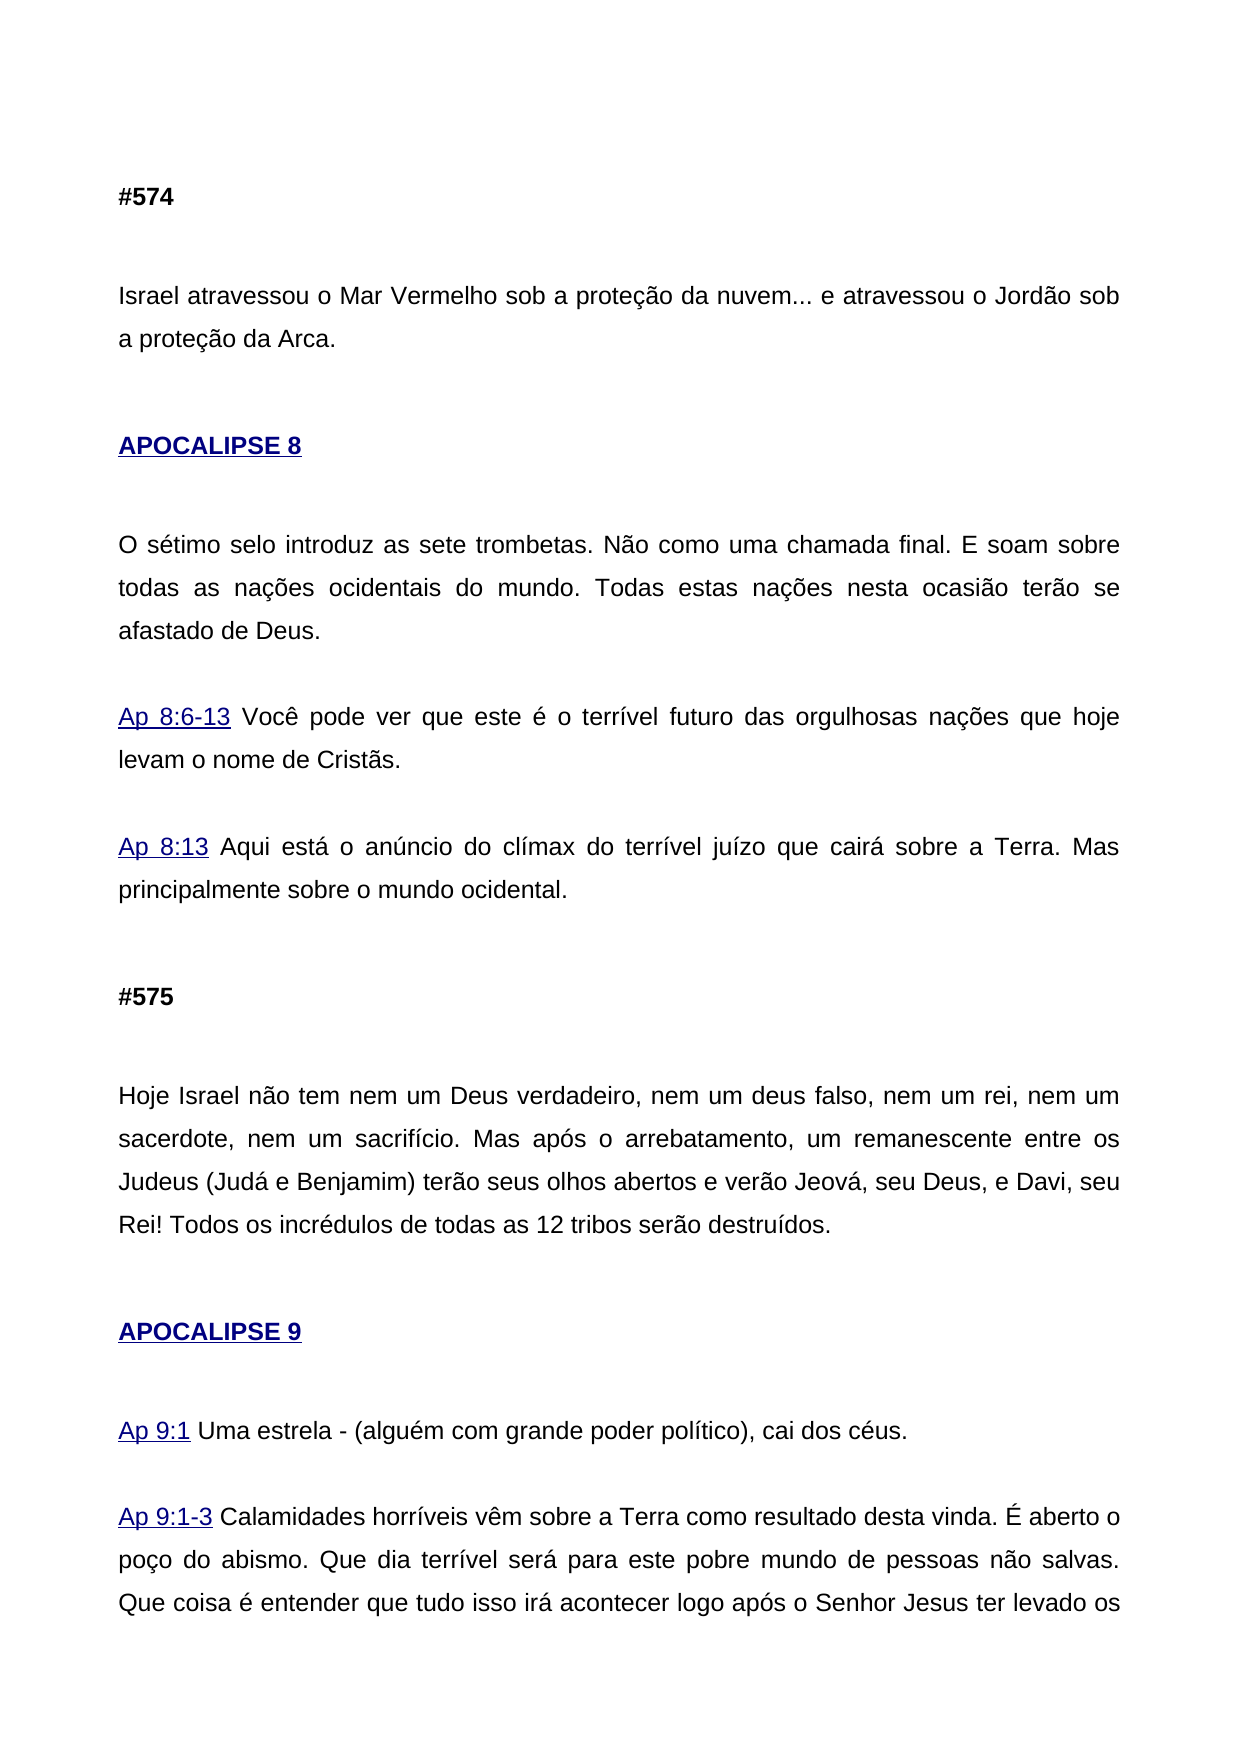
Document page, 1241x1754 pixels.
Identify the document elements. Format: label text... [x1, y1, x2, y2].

text Ap 8:6-13 Você pode ver que este é o terrível futuro das orgulhosas nações que hoje levam o nome de Cristãs. [118, 702, 1122, 774]
text Israel atravessou o Mar Vermelho sob a proteção da nuvem... e atravessou o Jordão sob a proteção da Arca. [118, 281, 1122, 353]
text Ap 9:1 Uma estrela - (alguém com grande poder político), cai dos céus. [118, 1416, 1122, 1444]
text O sétimo selo introduz as sete trombetas. Não como uma chamada final. E soam sobre todas as nações ocidentais do mundo. Todas estas nações nesta ocasião terão se afastado de Deus. [118, 530, 1122, 645]
subtitle #575 [118, 982, 1122, 1011]
text Hoje Israel não tem nem um Deus verdadeiro, nem um deus falso, nem um rei, nem um sacerdote, nem um sacrifício. Mas após o arrebatamento, um remanescente entre os Judeus (Judá e Benjamim) terão seus olhos abertos e verão Jeová, seu Deus, e Davi, seu Rei! Todos os incrédulos de todas as 12 tribos serão destruídos. [118, 1081, 1122, 1239]
text Ap 9:1-3 Calamidades horríveis vêm sobre a Terra como resultado desta vinda. É aberto o poço do abismo. Que dia terrível será para este pobre mundo de pessoas não salvas. Que coisa é entender que tudo isso irá acontecer logo após o Senhor Jesus ter levado os [118, 1502, 1122, 1617]
subtitle APOCALIPSE 8 [118, 431, 1122, 460]
subtitle #574 [118, 182, 1122, 211]
subtitle APOCALIPSE 9 [118, 1317, 1122, 1346]
text Ap 8:13 Aqui está o anúncio do clímax do terrível juízo que cairá sobre a Terra. Mas principalmente sobre o mundo ocidental. [118, 832, 1122, 903]
